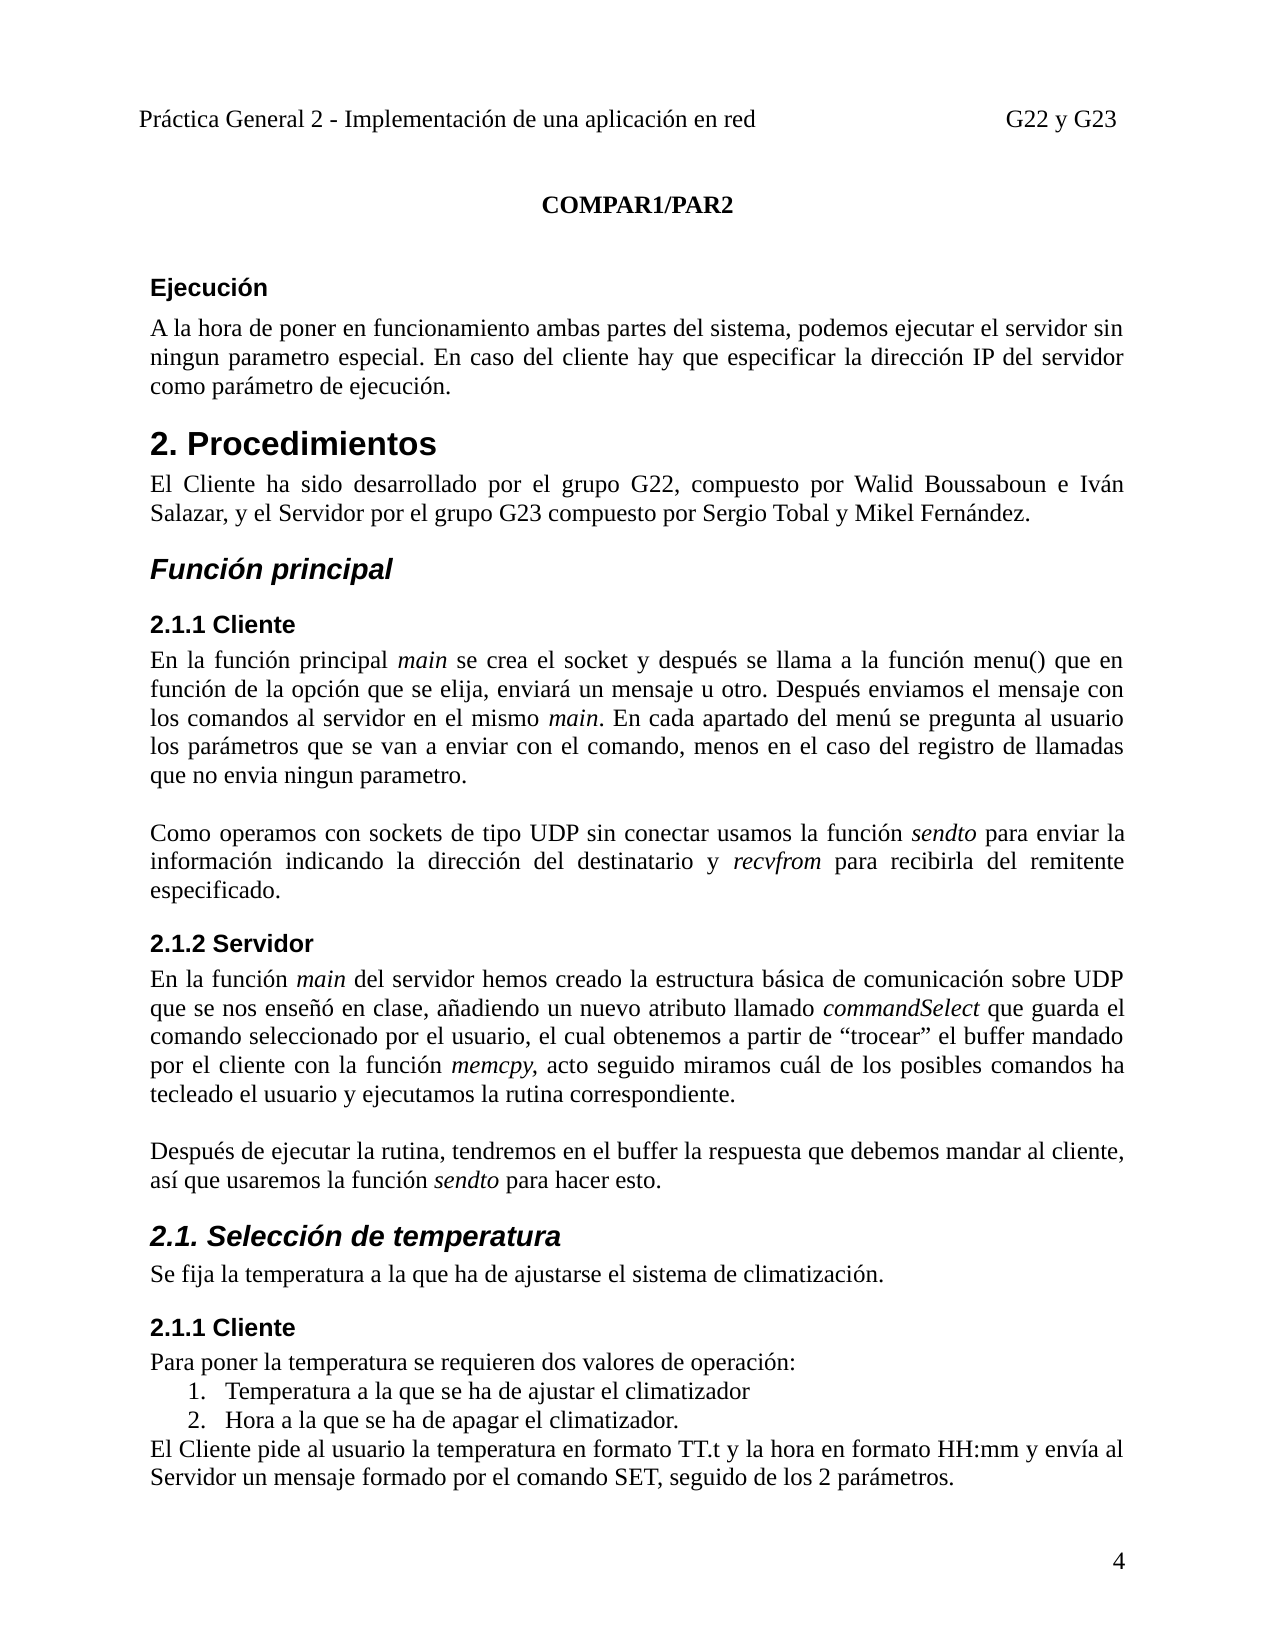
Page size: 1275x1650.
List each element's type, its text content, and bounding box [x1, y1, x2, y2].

text El Cliente ha sido desarrollado por el grupo G22, compuesto por Walid Boussaboun e Iván Salazar, y el Servidor por el grupo G23 compuesto por Sergio Tobal y Mikel Fernández. [150, 469, 1125, 527]
text Para poner la temperatura se requieren dos valores de operación: [150, 1347, 1125, 1376]
subtitle Ejecución [150, 272, 1125, 301]
text COMPAR1/PAR2 [150, 190, 1125, 219]
text Se fija la temperatura a la que ha de ajustarse el sistema de climatización. [150, 1259, 1125, 1287]
subtitle Función principal [150, 552, 1125, 585]
list Hora a la que se ha de apagar el climatizador. [187, 1405, 1125, 1434]
subtitle 2.1.1 Cliente [150, 1312, 1125, 1341]
text Como operamos con sockets de tipo UDP sin conectar usamos la función sendto para enviar la información indicando la dirección del destinatario y recvfrom para recibirla del remitente especificado. [150, 818, 1125, 904]
subtitle 2. Procedimientos [150, 424, 1125, 463]
text En la función principal main se crea el socket y después se llama a la función menu() que en función de la opción que se elija, enviará un mensaje u otro. Después enviamos el mensaje con los comandos al servidor en el mismo main. En cada apartado del menú se pregunta al usuario los parámetros que se van a enviar con el comando, menos en el caso del registro de llamadas que no envia ningun parametro. [150, 645, 1125, 789]
text En la función main del servidor hemos creado la estructura básica de comunicación sobre UDP que se nos enseñó en clase, añadiendo un nuevo atributo llamado commandSelect que guarda el comando seleccionado por el usuario, el cual obtenemos a partir de “trocear” el buffer mandado por el cliente con la función memcpy, acto seguido miramos cuál de los posibles comandos ha tecleado el usuario y ejecutamos la rutina correspondiente. [150, 964, 1125, 1108]
subtitle 2.1.2 Servidor [150, 929, 1125, 958]
text Después de ejecutar la rutina, tendremos en el buffer la respuesta que debemos mandar al cliente, así que usaremos la función sendto para hacer esto. [150, 1136, 1125, 1194]
subtitle 2.1. Selección de temperatura [150, 1219, 1125, 1252]
text El Cliente pide al usuario la temperatura en formato TT.t y la hora en formato HH:mm y envía al Servidor un mensaje formado por el comando SET, seguido de los 2 parámetros. [150, 1434, 1125, 1491]
subtitle 2.1.1 Cliente [150, 610, 1125, 639]
text A la hora de poner en funcionamiento ambas partes del sistema, podemos ejecutar el servidor sin ningun parametro especial. En caso del cliente hay que especificar la dirección IP del servidor como parámetro de ejecución. [150, 313, 1125, 399]
list Temperatura a la que se ha de ajustar el climatizador [187, 1376, 1125, 1405]
